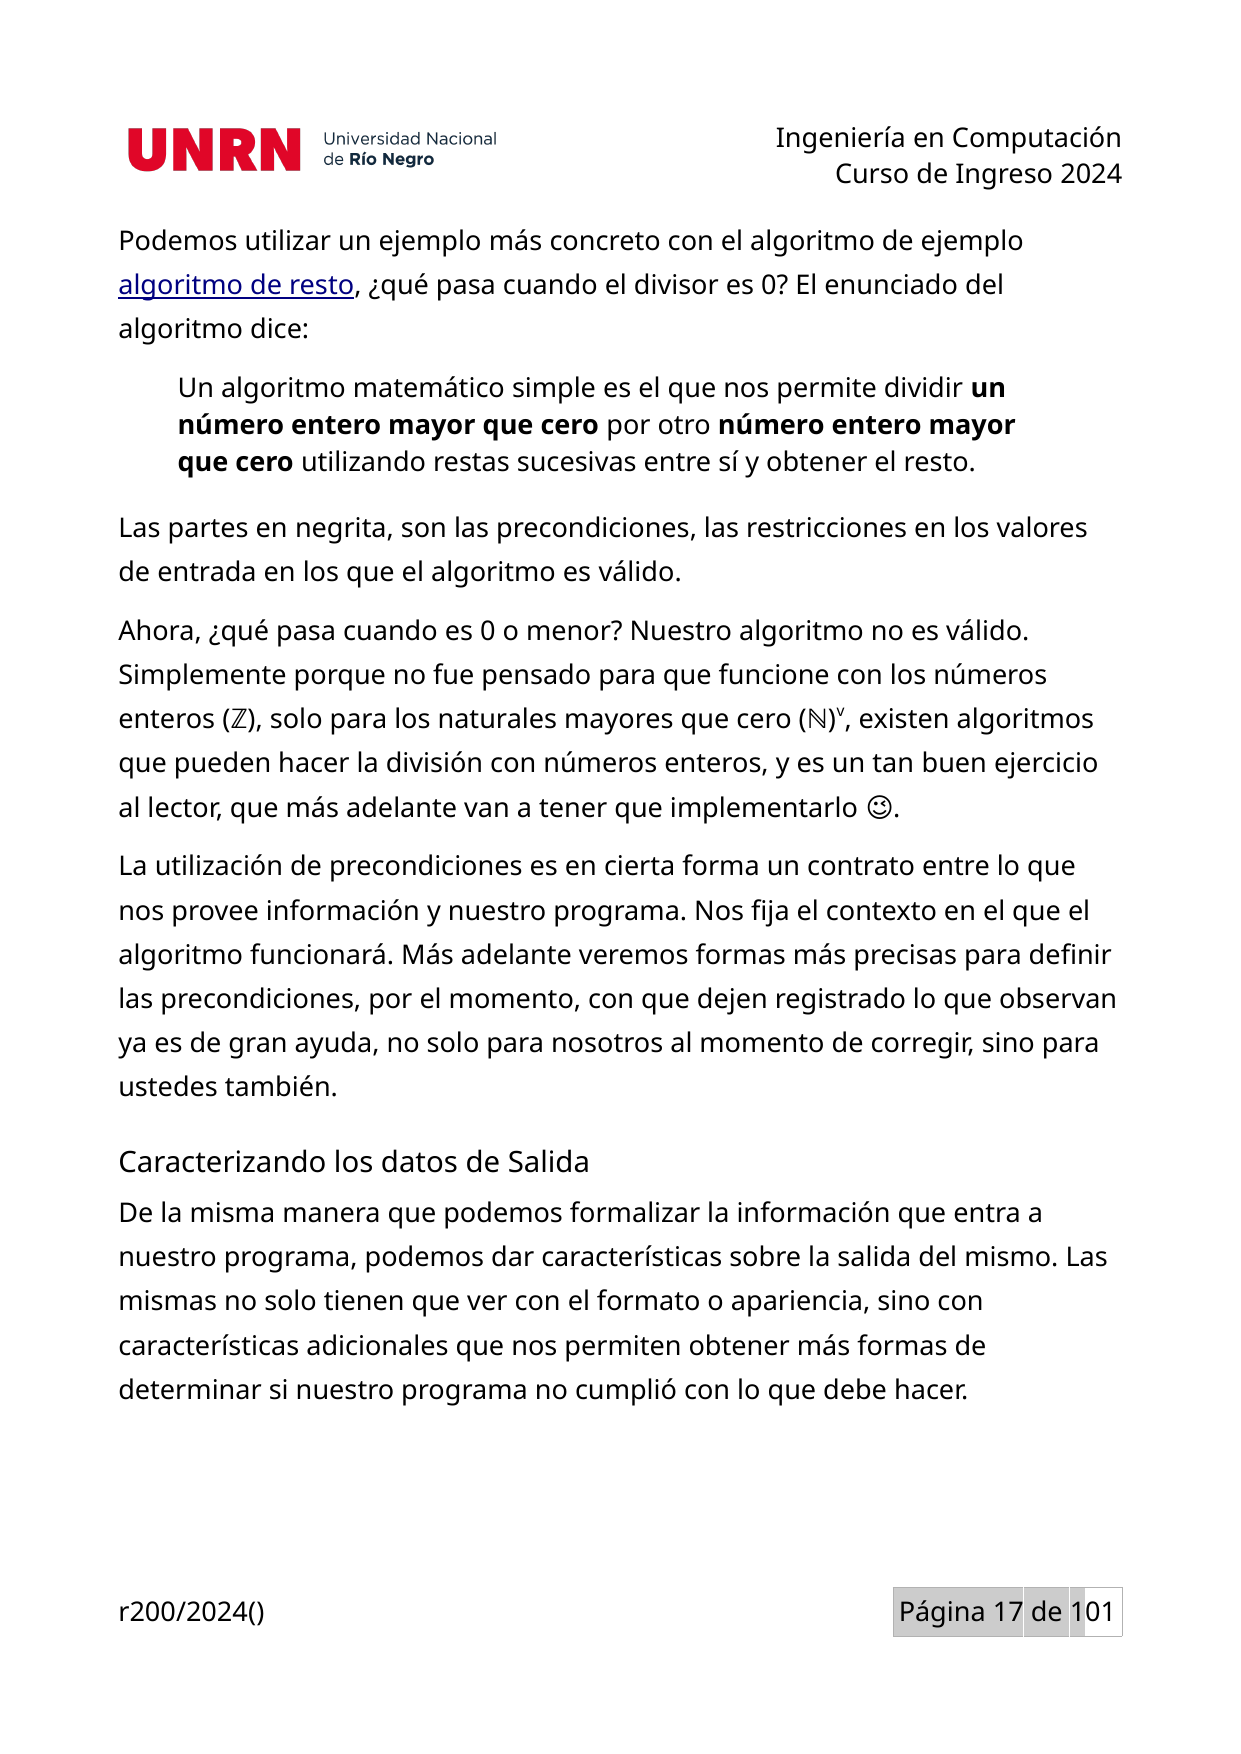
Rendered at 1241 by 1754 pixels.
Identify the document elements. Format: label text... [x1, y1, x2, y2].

text Ahora, ¿qué pasa cuando es 0 o menor? Nuestro algoritmo no es válido. Simplemente porque no fue pensado para que funcione con los números enteros (ℤ), solo para los naturales mayores que cero (ℕ), existen algoritmos que pueden hacer la división con números enteros, y es un tan buen ejercicio al lector, que más adelante van a tener que implementarlo 😉. [118, 611, 1122, 825]
text Un algoritmo matemático simple es el que nos permite dividir un número entero mayor que cero por otro número entero mayor que cero utilizando restas sucesivas entre sí y obtener el resto. [177, 368, 1063, 479]
subtitle Caracterizando los datos de Salida [118, 1141, 1122, 1181]
picture [118, 118, 505, 180]
text De la misma manera que podemos formalizar la información que entra a nuestro programa, podemos dar características sobre la salida del mismo. Las mismas no solo tienen que ver con el formato o apariencia, sino con características adicionales que nos permiten obtener más formas de determinar si nuestro programa no cumplió con lo que debe hacer. [118, 1193, 1122, 1407]
text Las partes en negrita, son las precondiciones, las restricciones en los valores de entrada en los que el algoritmo es válido. [118, 508, 1122, 589]
text Podemos utilizar un ejemplo más concreto con el algoritmo de ejemplo algoritmo de resto, ¿qué pasa cuando el divisor es 0? El enunciado del algoritmo dice: [118, 221, 1122, 347]
text La utilización de precondiciones es en cierta forma un contrato entre lo que nos provee información y nuestro programa. Nos fija el contexto en el que el algoritmo funcionará. Más adelante veremos formas más precisas para definir las precondiciones, por el momento, con que dejen registrado lo que observan ya es de gran ayuda, no solo para nosotros al momento de corregir, sino para ustedes también. [118, 847, 1122, 1104]
